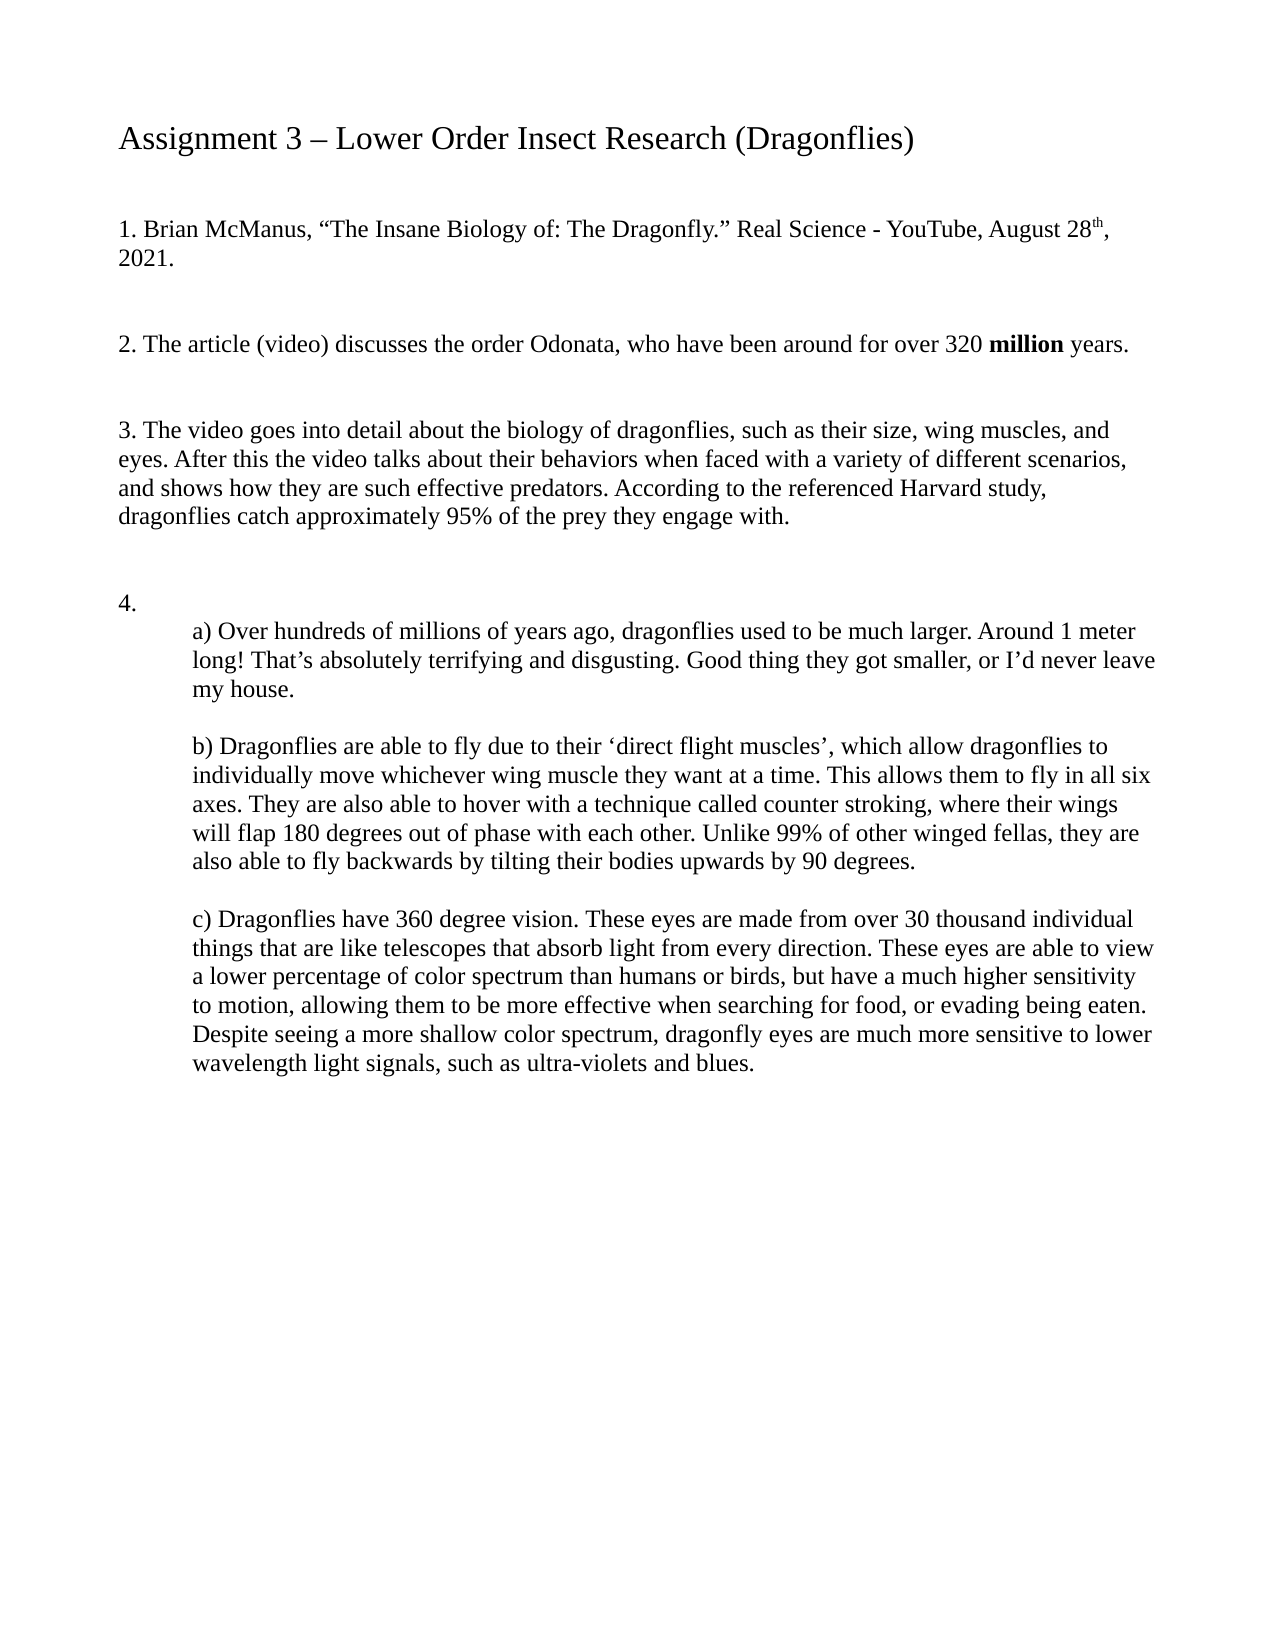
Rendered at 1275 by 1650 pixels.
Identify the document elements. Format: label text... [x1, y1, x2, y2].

text c) Dragonflies have 360 degree vision. These eyes are made from over 30 thousand individual things that are like telescopes that absorb light from every direction. These eyes are able to view a lower percentage of color spectrum than humans or birds, but have a much higher sensitivity to motion, allowing them to be more effective when searching for food, or evading being eaten. Despite seeing a more shallow color spectrum, dragonfly eyes are much more sensitive to lower wavelength light signals, such as ultra-violets and blues. [118, 904, 1157, 1076]
text 4. [118, 588, 1157, 616]
text 1. Brian McManus, “The Insane Biology of: The Dragonfly.” Real Science - YouTube, August 28th, 2021. [118, 214, 1157, 271]
text Assignment 3 – Lower Order Insect Research (Dragonflies) [118, 118, 1157, 156]
text b) Dragonflies are able to fly due to their ‘direct flight muscles’, which allow dragonflies to individually move whichever wing muscle they want at a time. This allows them to fly in all six axes. They are also able to hover with a technique called counter stroking, where their wings will flap 180 degrees out of phase with each other. Unlike 99% of other winged fellas, they are also able to fly backwards by tilting their bodies upwards by 90 degrees. [118, 731, 1157, 875]
text a) Over hundreds of millions of years ago, dragonflies used to be much larger. Around 1 meter long! That’s absolutely terrifying and disgusting. Good thing they got smaller, or I’d never leave my house. [118, 616, 1157, 703]
text 2. The article (video) discusses the order Odonata, who have been around for over 320 million years. [118, 329, 1157, 358]
text 3. The video goes into detail about the biology of dragonflies, such as their size, wing muscles, and eyes. After this the video talks about their behaviors when faced with a variety of different scenarios, and shows how they are such effective predators. According to the referenced Harvard study, dragonflies catch approximately 95% of the prey they engage with. [118, 415, 1157, 530]
